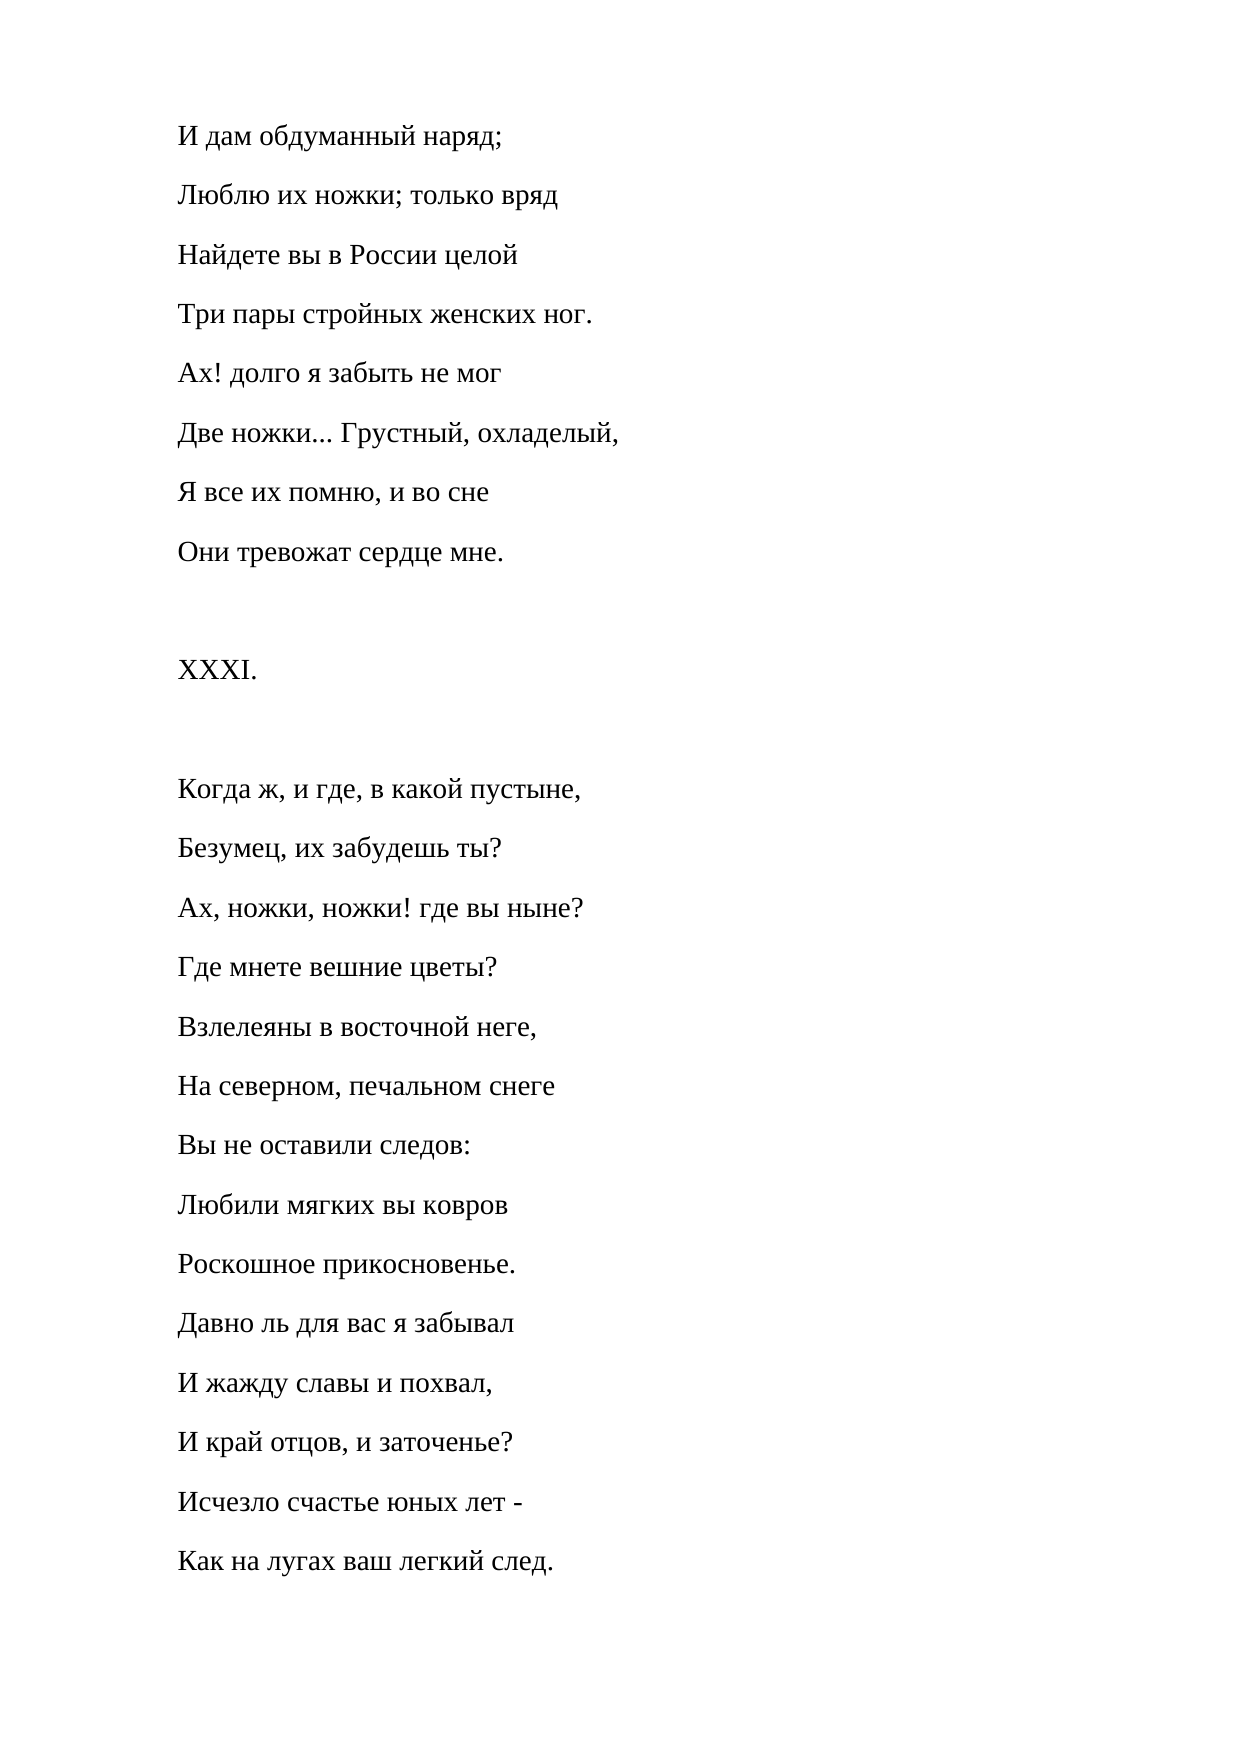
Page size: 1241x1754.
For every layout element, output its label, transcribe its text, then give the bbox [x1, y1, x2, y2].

text Где мнете вешние цветы? [177, 949, 1152, 983]
text Они тревожат сердце мне. [177, 534, 1152, 567]
text Роскошное прикосновенье. [177, 1246, 1152, 1280]
text Три пары стройных женских ног. [177, 296, 1152, 330]
text Люблю их ножки; только вряд [177, 177, 1152, 211]
text Исчезло счастье юных лет - [177, 1484, 1152, 1517]
text На северном, печальном снеге [177, 1068, 1152, 1102]
text Вы не оставили следов: [177, 1127, 1152, 1161]
text Две ножки... Грустный, охладелый, [177, 415, 1152, 448]
text И край отцов, и заточенье? [177, 1424, 1152, 1458]
text Безумец, их забудешь ты? [177, 831, 1152, 864]
text Давно ль для вас я забывал [177, 1306, 1152, 1339]
text И жажду славы и похвал, [177, 1365, 1152, 1398]
text XXXI. [177, 652, 1152, 686]
text Как на лугах ваш легкий след. [177, 1543, 1152, 1577]
text Я все их помню, и во сне [177, 474, 1152, 508]
text Любили мягких вы ковров [177, 1187, 1152, 1220]
text Ах, ножки, ножки! где вы ныне? [177, 890, 1152, 923]
text И дам обдуманный наряд; [177, 118, 1152, 152]
text Найдете вы в России целой [177, 237, 1152, 270]
text Когда ж, и где, в какой пустыне, [177, 771, 1152, 805]
text Ах! долго я забыть не мог [177, 356, 1152, 389]
text Взлелеяны в восточной неге, [177, 1009, 1152, 1042]
